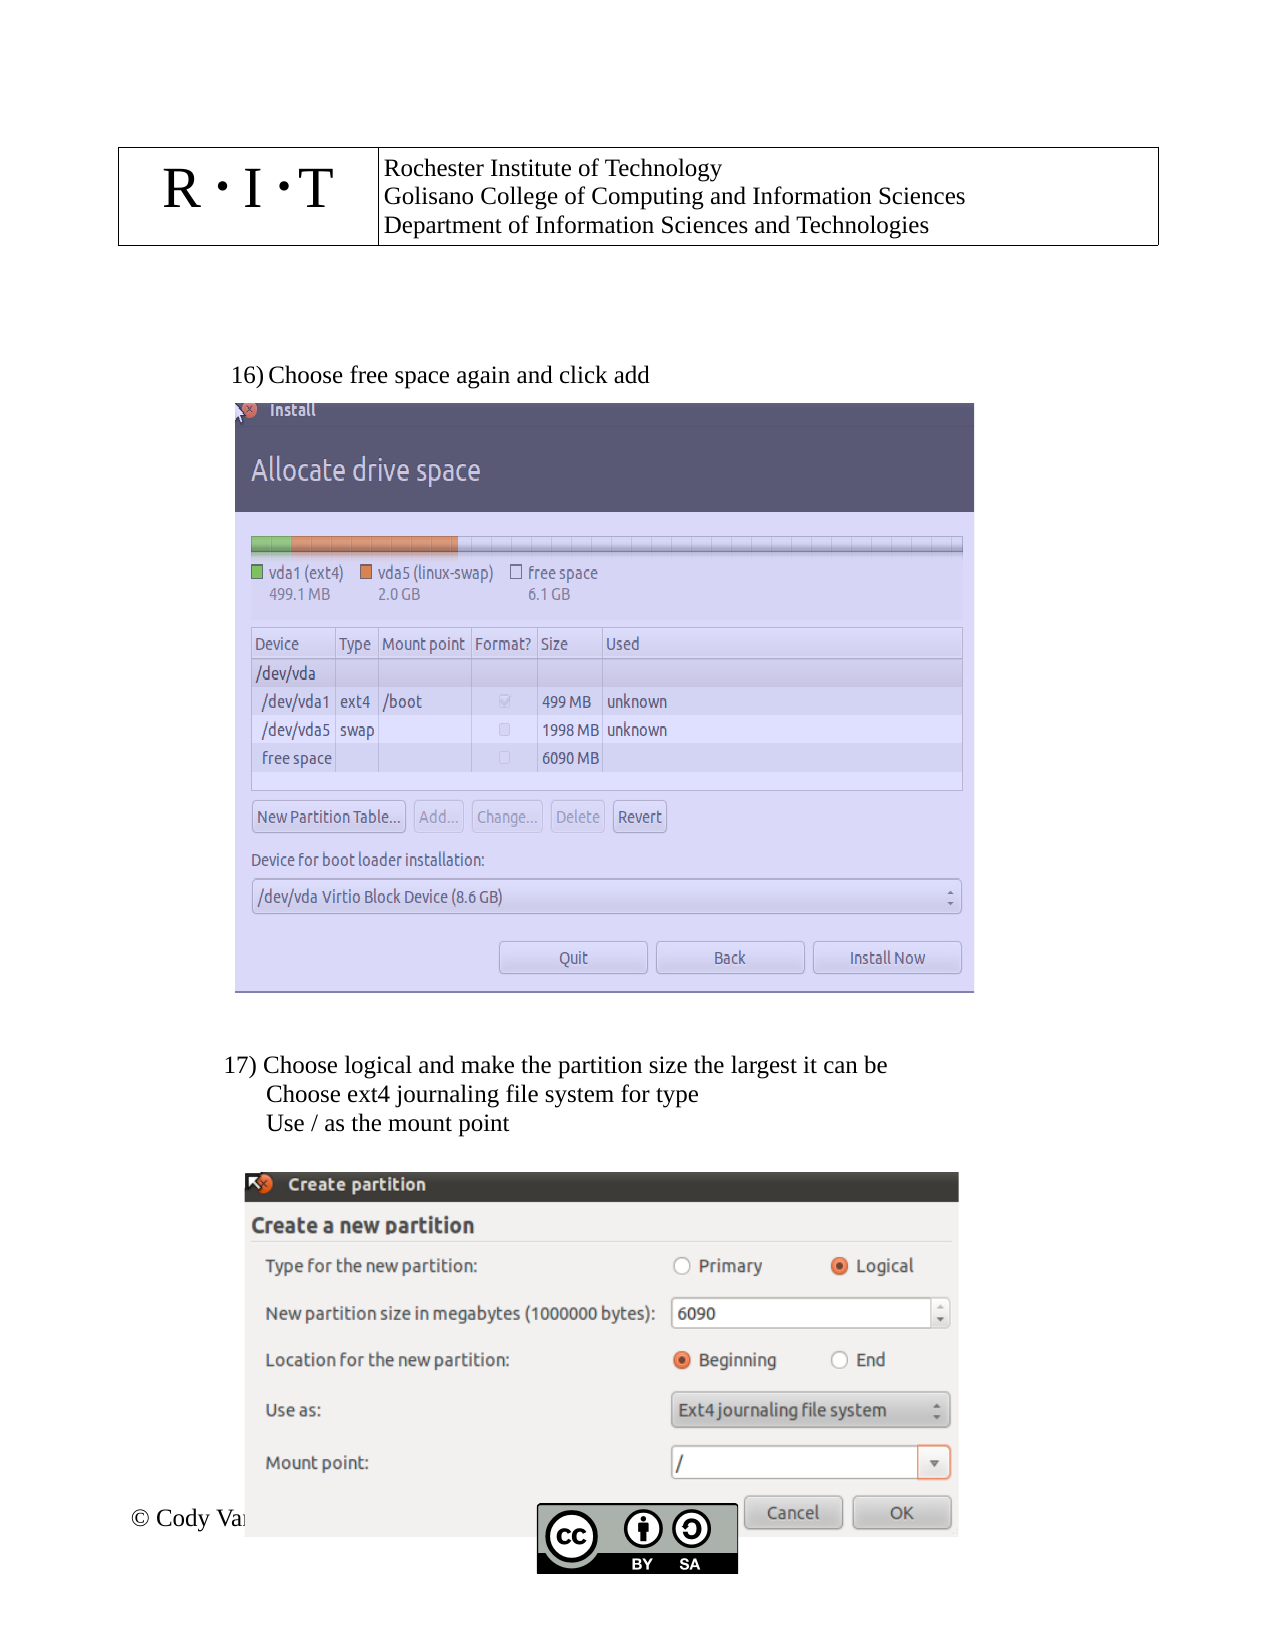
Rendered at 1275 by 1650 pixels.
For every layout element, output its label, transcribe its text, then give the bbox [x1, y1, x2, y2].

text Choose ext4 journaling file system for type [118, 1079, 1157, 1108]
picture [244, 1172, 959, 1574]
text Use / as the mount point [118, 1108, 1157, 1137]
picture [235, 403, 975, 993]
text 17) Choose logical and make the partition size the largest it can be [118, 1051, 1157, 1079]
list Choose free space again and click add [231, 361, 1157, 389]
